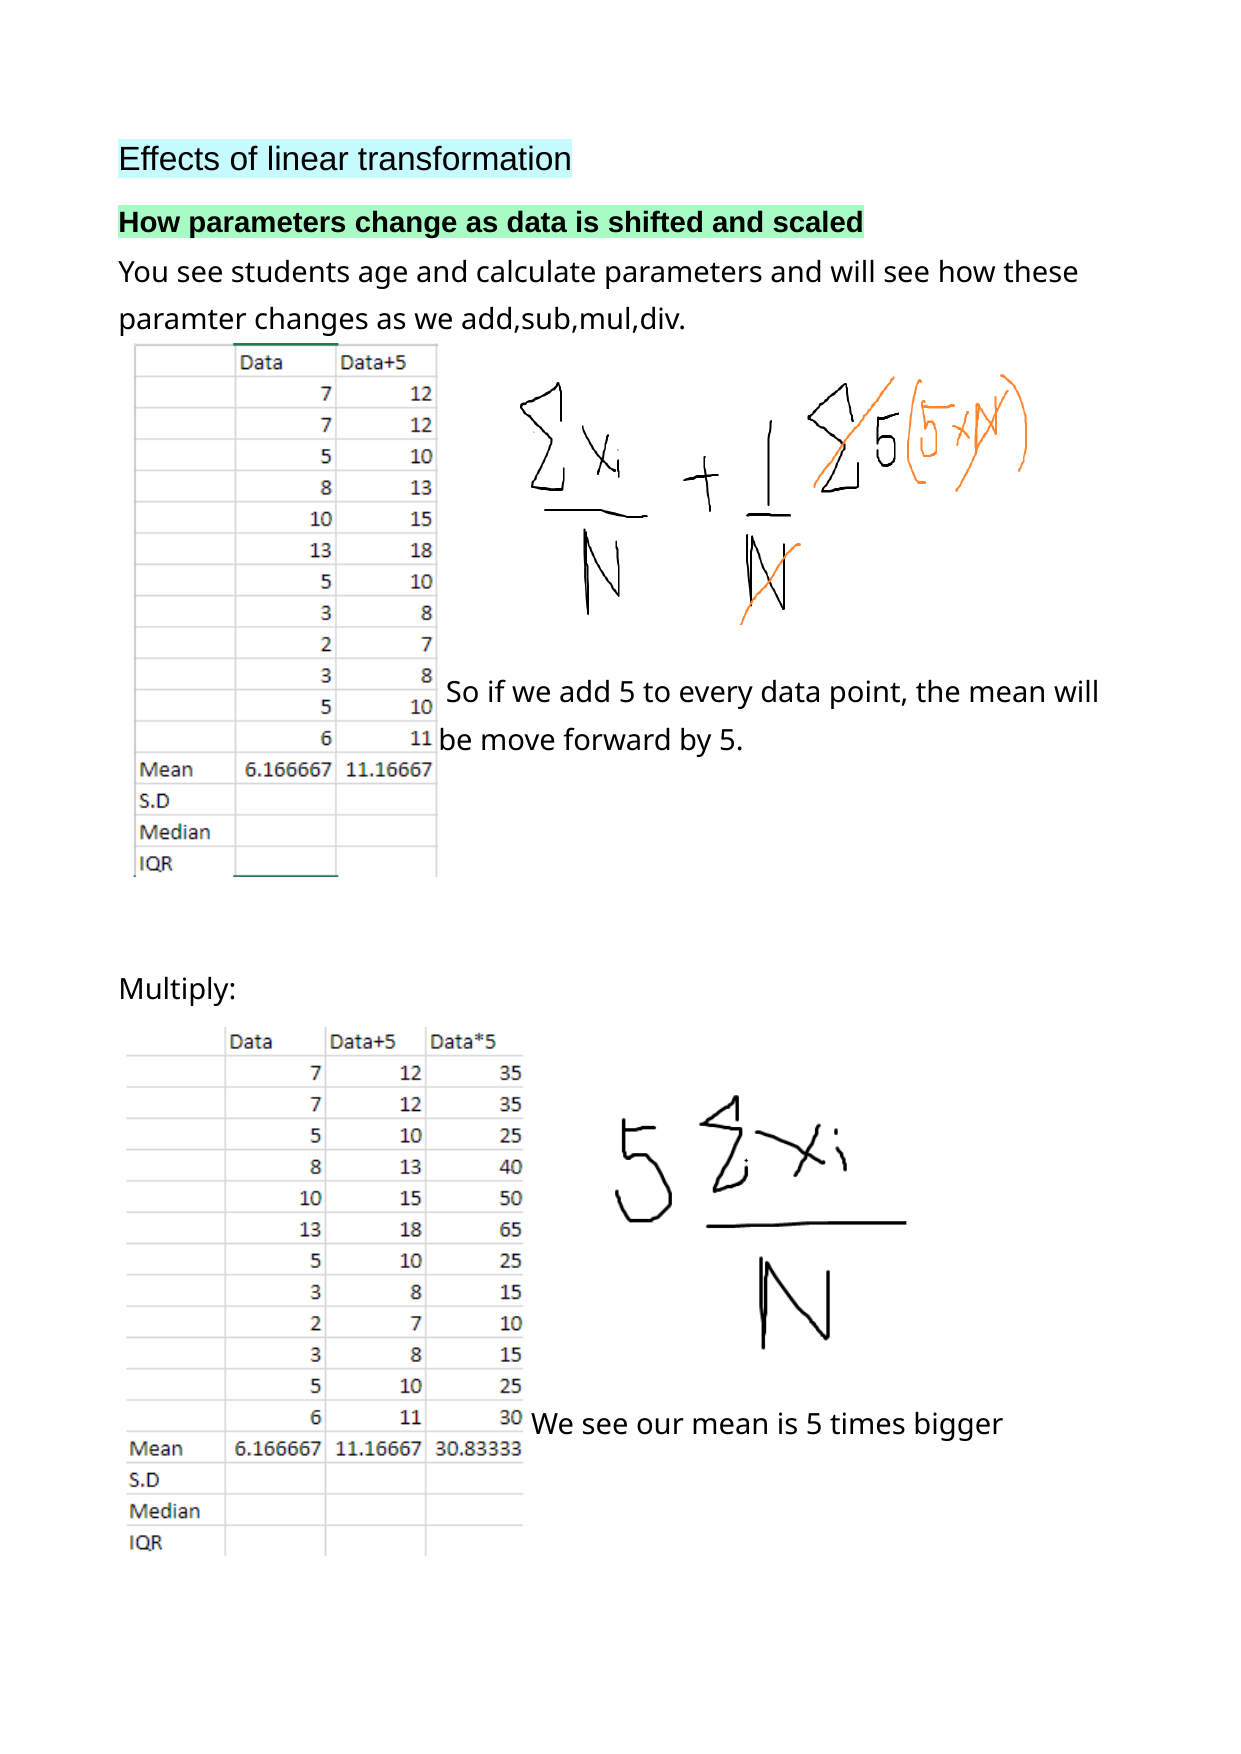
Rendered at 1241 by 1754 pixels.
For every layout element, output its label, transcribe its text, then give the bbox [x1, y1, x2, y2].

subtitle How parameters change as data is shifted and scaled [864, 205, 1122, 238]
picture [126, 1027, 524, 1556]
text Multiply: [118, 968, 1122, 1008]
text We see our mean is 5 times bigger [524, 1403, 1122, 1443]
picture [605, 1084, 907, 1371]
picture [508, 360, 1039, 625]
picture [133, 343, 439, 877]
subtitle Effects of linear transformation [572, 139, 1122, 178]
text You see students age and calculate parameters and will see how these paramter changes as we add,sub,mul,div. [118, 251, 1122, 338]
text So if we add 5 to every data point, the mean will be move forward by 5. [439, 672, 1122, 759]
